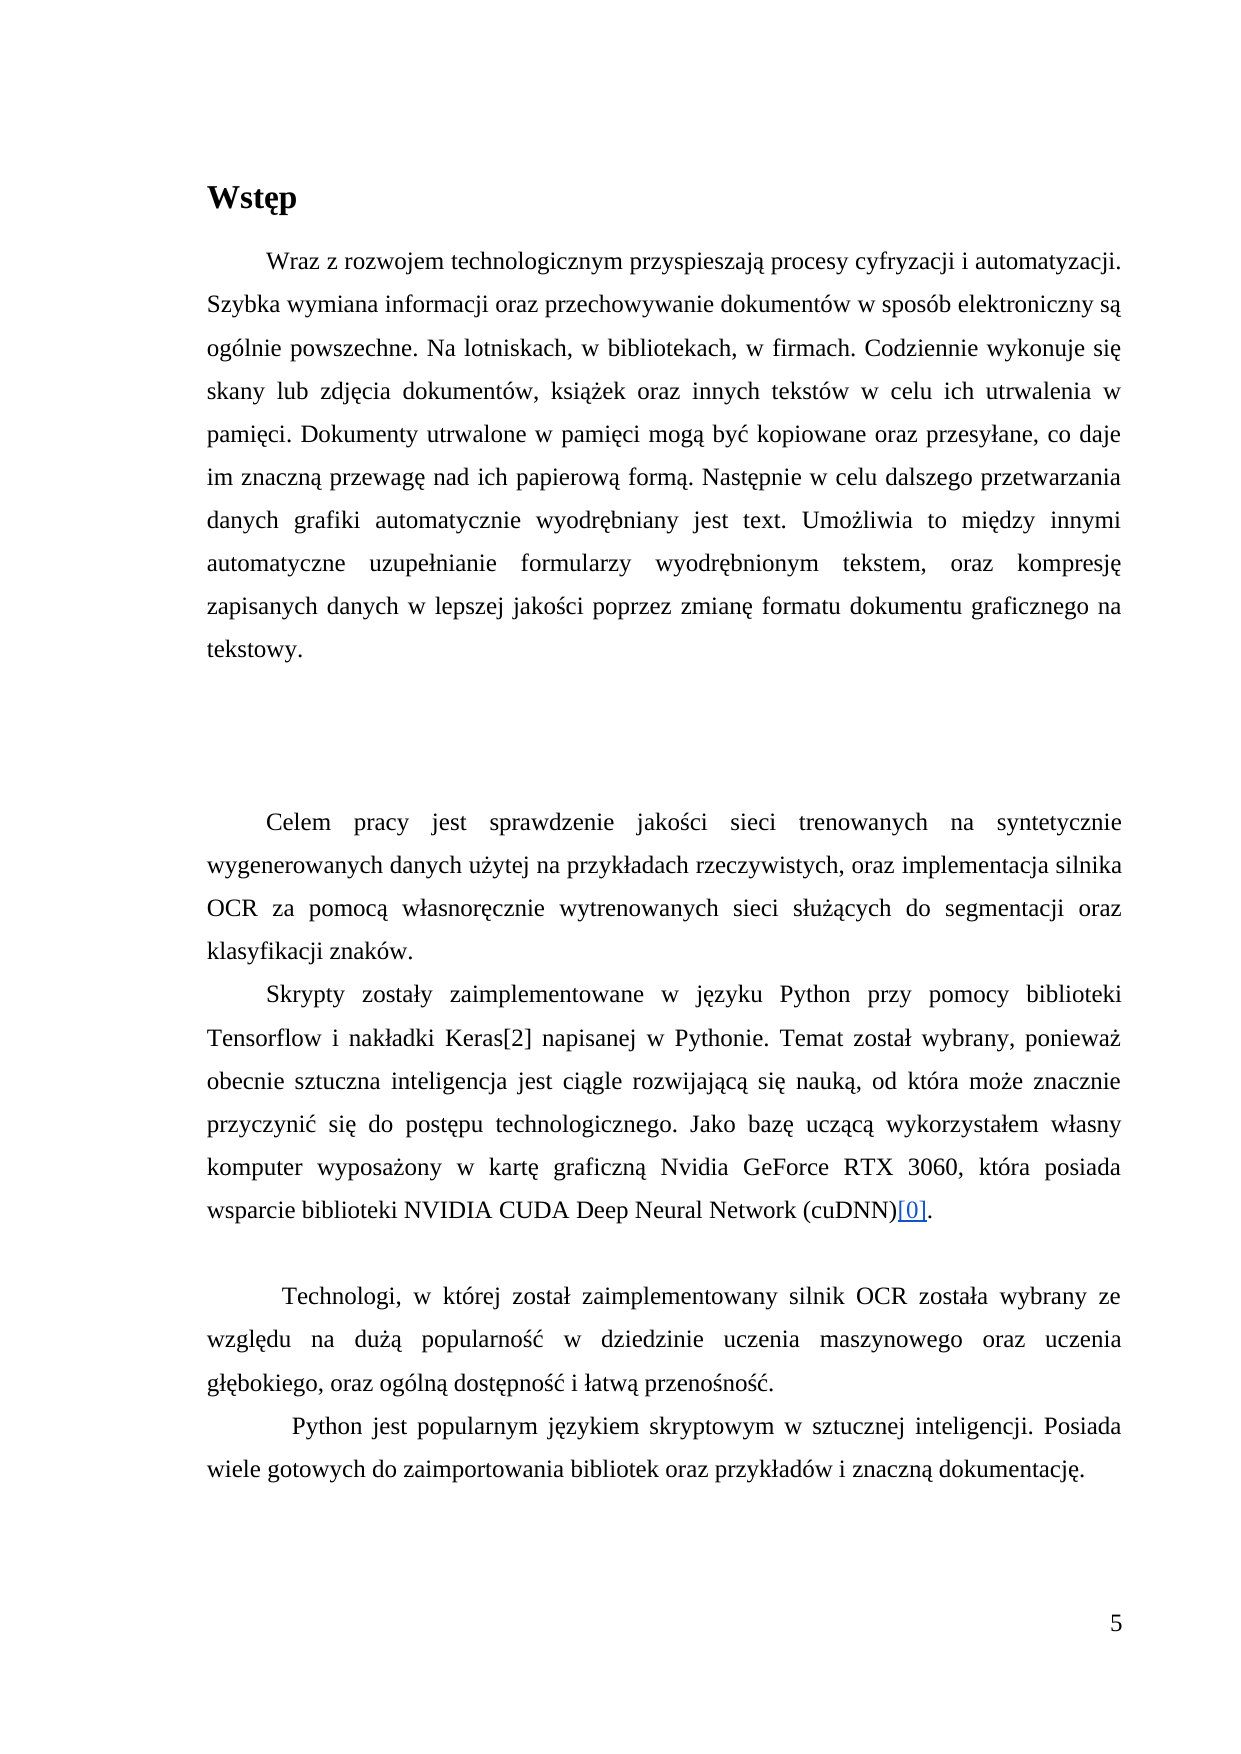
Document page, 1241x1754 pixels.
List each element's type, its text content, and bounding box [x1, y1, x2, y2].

subtitle Wstęp [207, 177, 1122, 216]
text Python jest popularnym językiem skryptowym w sztucznej inteligencji. Posiada wiele gotowych do zaimportowania bibliotek oraz przykładów i znaczną dokumentację. [207, 1411, 1122, 1483]
text Technologi, w której został zaimplementowany silnik OCR została wybrany ze względu na dużą popularność w dziedzinie uczenia maszynowego oraz uczenia głębokiego, oraz ogólną dostępność i łatwą przenośność. [207, 1281, 1122, 1396]
text Wraz z rozwojem technologicznym przyspieszają procesy cyfryzacji i automatyzacji. Szybka wymiana informacji oraz przechowywanie dokumentów w sposób elektroniczny są ogólnie powszechne. Na lotniskach, w bibliotekach, w firmach. Codziennie wykonuje się skany lub zdjęcia dokumentów, książek oraz innych tekstów w celu ich utrwalenia w pamięci. Dokumenty utrwalone w pamięci mogą być kopiowane oraz przesyłane, co daje im znaczną przewagę nad ich papierową formą. Następnie w celu dalszego przetwarzania danych grafiki automatycznie wyodrębniany jest text. Umożliwia to między innymi automatyczne uzupełnianie formularzy wyodrębnionym tekstem, oraz kompresję zapisanych danych w lepszej jakości poprzez zmianę formatu dokumentu graficznego na tekstowy. [207, 246, 1122, 663]
text Celem pracy jest sprawdzenie jakości sieci trenowanych na syntetycznie wygenerowanych danych użytej na przykładach rzeczywistych, oraz implementacja silnika OCR za pomocą własnoręcznie wytrenowanych sieci służących do segmentacji oraz klasyfikacji znaków. [207, 807, 1122, 965]
text Skrypty zostały zaimplementowane w języku Python przy pomocy biblioteki Tensorflow i nakładki Keras[2] napisanej w Pythonie. Temat został wybrany, ponieważ obecnie sztuczna inteligencja jest ciągle rozwijającą się nauką, od która może znacznie przyczynić się do postępu technologicznego. Jako bazę uczącą wykorzystałem własny komputer wyposażony w kartę graficzną Nvidia GeForce RTX 3060, która posiada wsparcie biblioteki NVIDIA CUDA Deep Neural Network (cuDNN)[0]. [207, 979, 1122, 1224]
